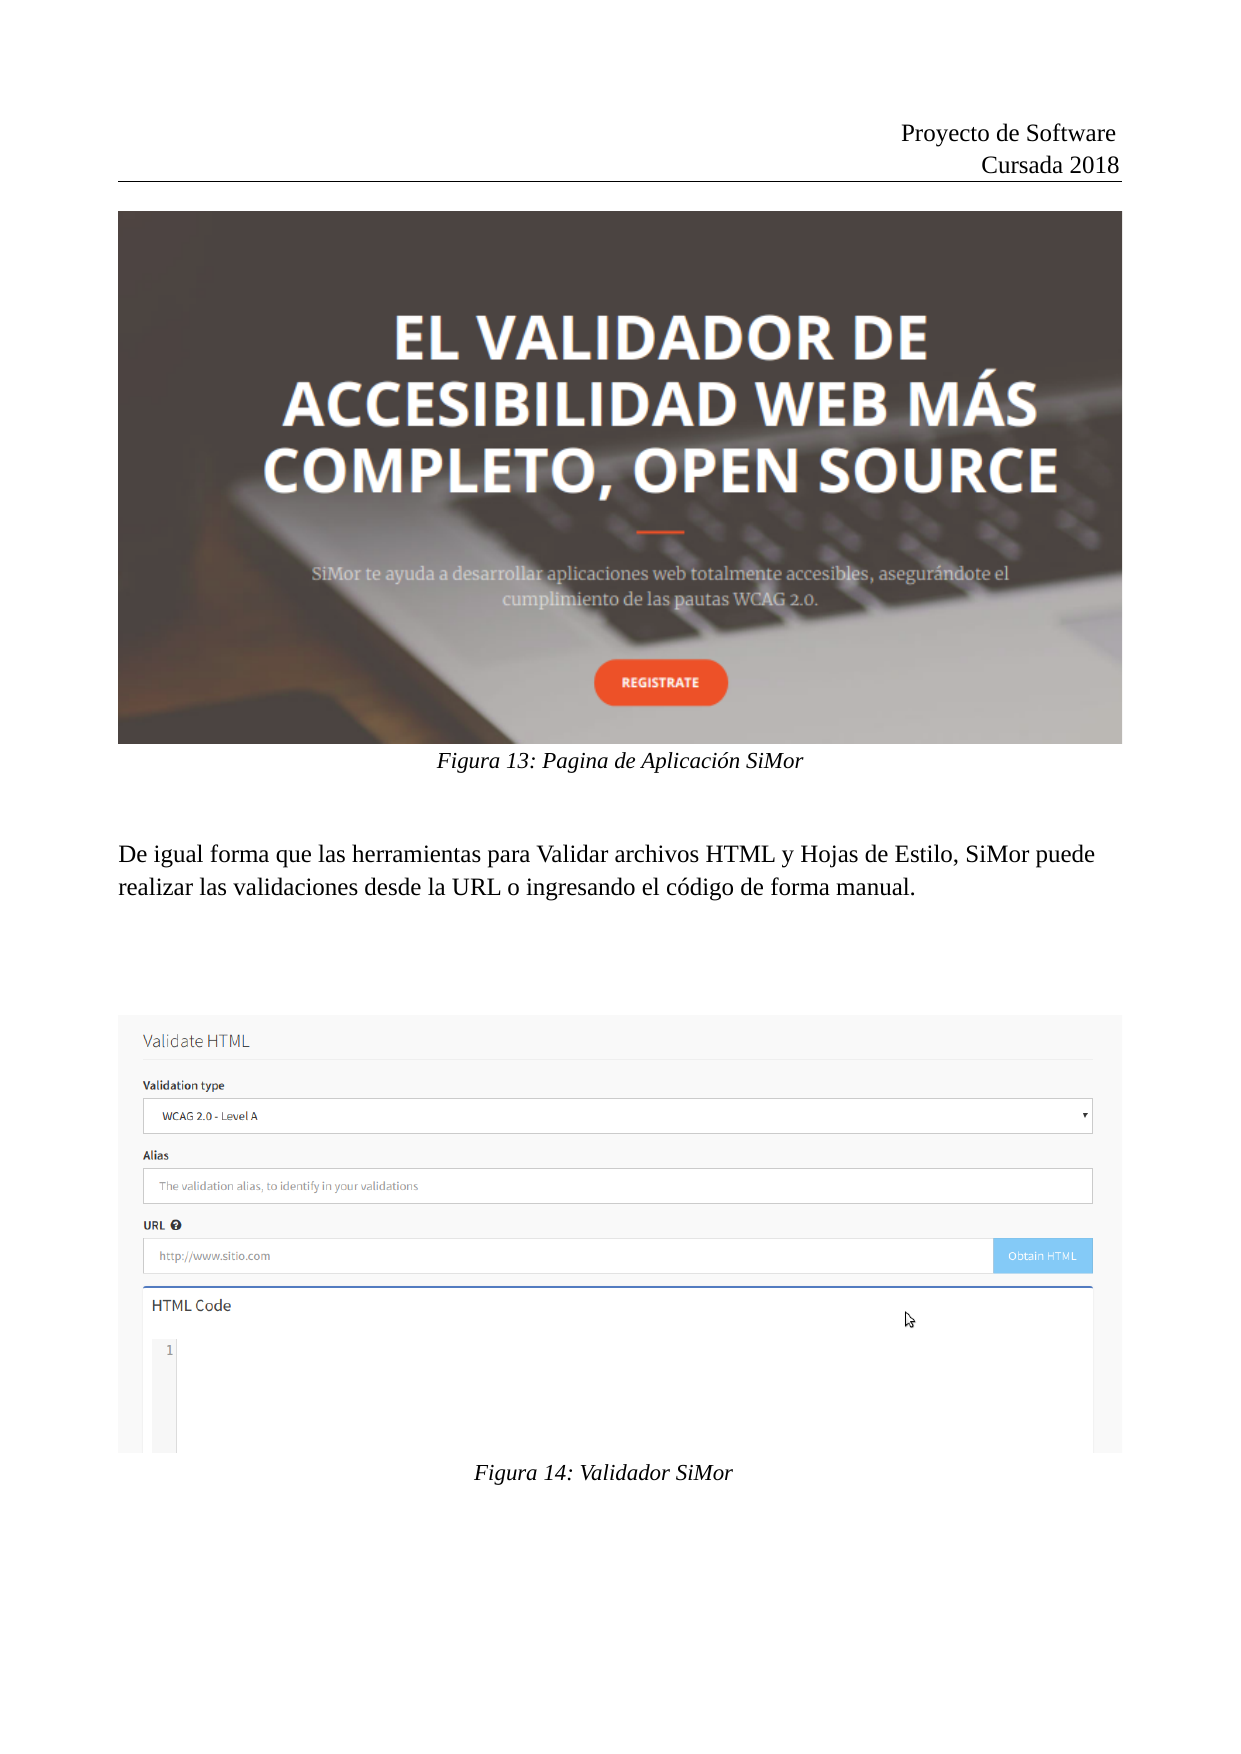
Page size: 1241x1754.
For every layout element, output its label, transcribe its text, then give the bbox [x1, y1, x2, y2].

picture [118, 211, 1123, 744]
text De igual forma que las herramientas para Validar archivos HTML y Hojas de Estilo, SiMor puede realizar las validaciones desde la URL o ingresando el código de forma manual. [118, 839, 1122, 901]
picture [118, 1015, 1123, 1453]
text Figura 14: Validador SiMor [118, 1453, 1122, 1486]
text Figura 13: Pagina de Aplicación SiMor [118, 744, 1122, 773]
